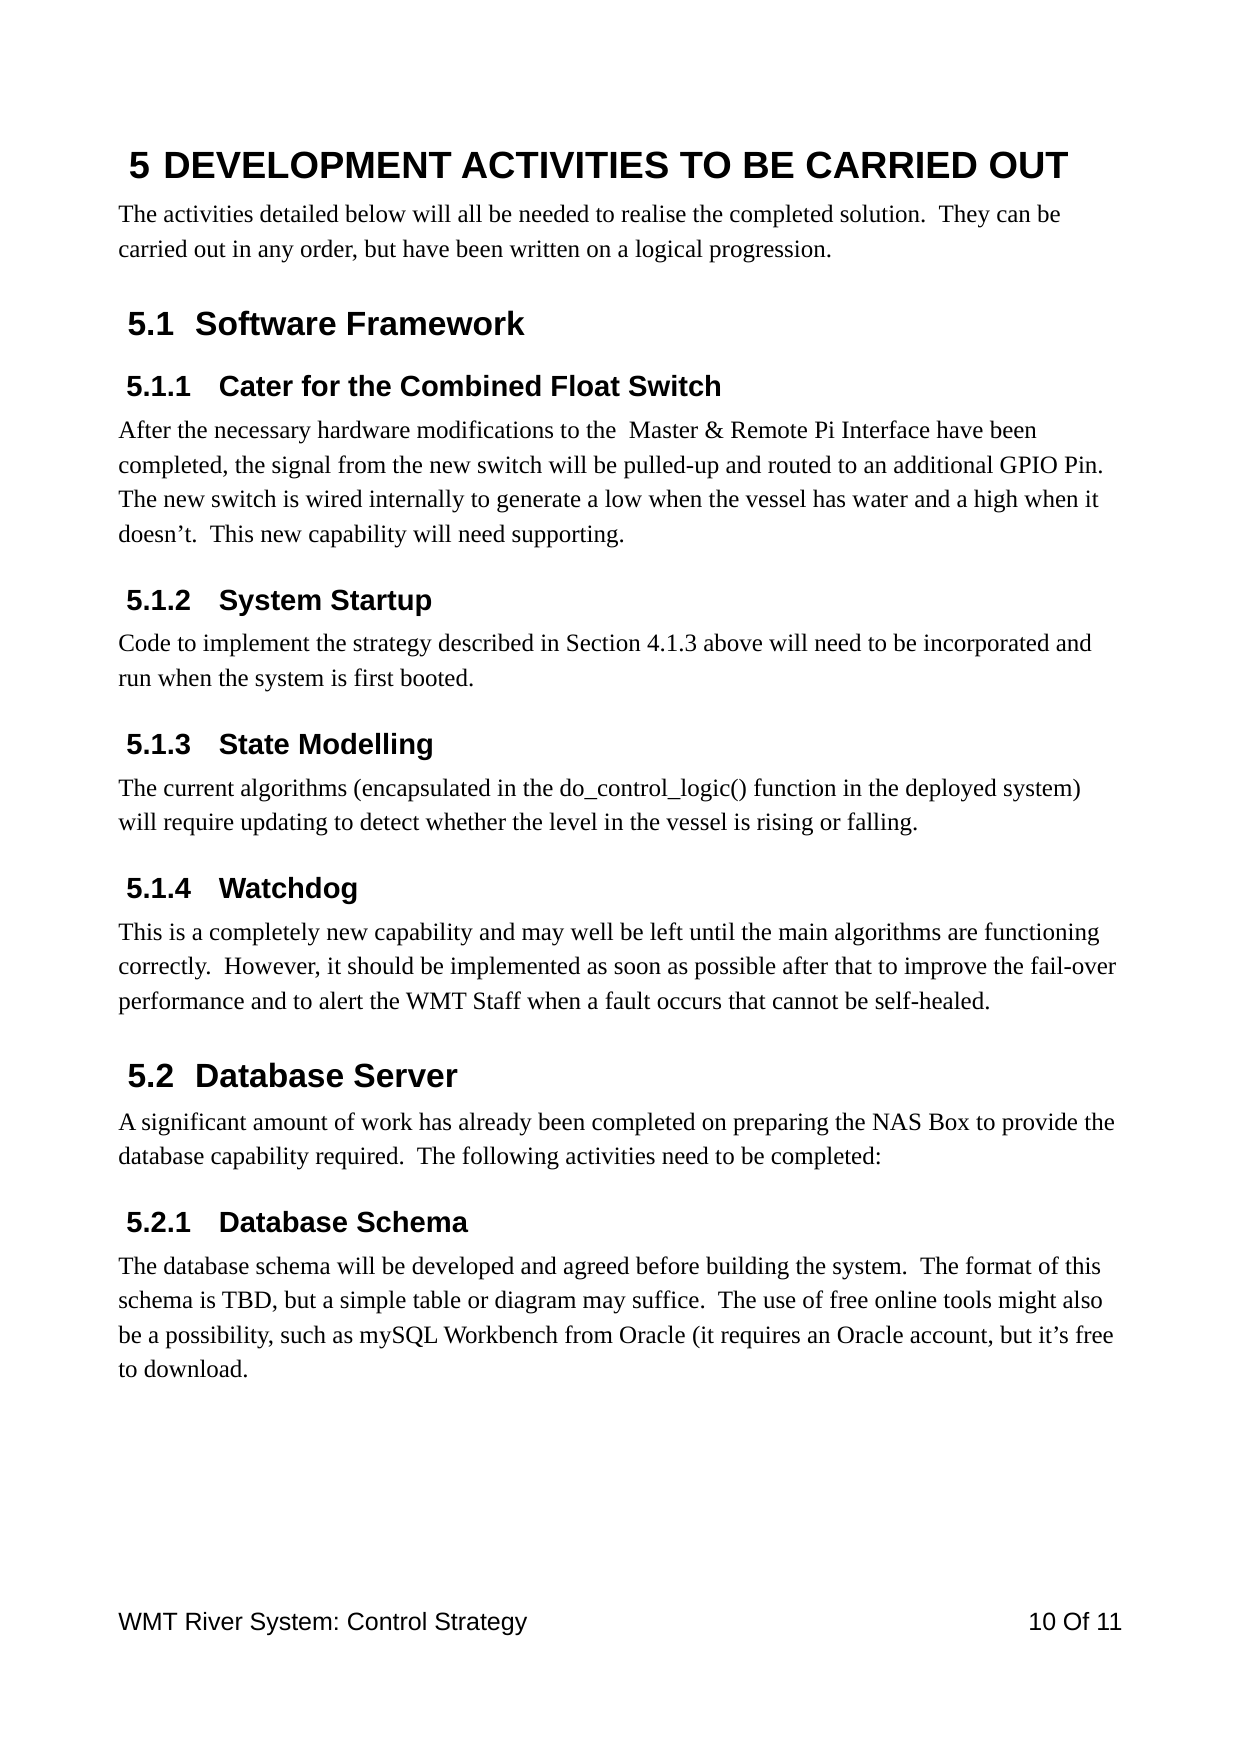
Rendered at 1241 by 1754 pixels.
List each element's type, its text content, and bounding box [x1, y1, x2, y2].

text This is a completely new capability and may well be left until the main algorithms are functioning correctly. However, it should be implemented as soon as possible after that to improve the fail-over performance and to alert the WMT Staff when a fault occurs that cannot be self-healed. [118, 917, 1122, 1014]
text The current algorithms (encapsulated in the do_control_logic() function in the deployed system) will require updating to detect whether the level in the vessel is rising or falling. [118, 773, 1122, 836]
text A significant amount of work has already been completed on preparing the NAS Box to provide the database capability required. The following activities need to be completed: [118, 1107, 1122, 1170]
subtitle Software Framework [118, 304, 1122, 342]
text The database schema will be developed and agreed before building the system. The format of this schema is TBD, but a simple table or diagram may suffice. The use of free online tools might also be a possibility, such as mySQL Workbench from Oracle (it requires an Oracle account, but it’s free to download. [118, 1251, 1122, 1383]
subtitle Database Server [118, 1056, 1122, 1094]
subtitle State Modelling [118, 727, 1122, 760]
text After the necessary hardware modifications to the Master & Remote Pi Interface have been completed, the signal from the new switch will be pulled-up and routed to an additional GPIO Pin. The new switch is wired internally to generate a low when the vessel has water and a high when it doesn’t. This new capability will need supporting. [118, 415, 1122, 548]
subtitle Watchdog [118, 871, 1122, 904]
subtitle Cater for the Combined Float Switch [118, 369, 1122, 403]
text The activities detailed below will all be needed to realise the completed solution. They can be carried out in any order, but have been written on a logical progression. [118, 199, 1122, 262]
subtitle Database Schema [118, 1205, 1122, 1238]
text Code to implement the strategy described in Section 4.1.3 above will need to be incorporated and run when the system is first booted. [118, 628, 1122, 692]
subtitle DEVELOPMENT ACTIVITIES TO BE CARRIED OUT [118, 143, 1122, 187]
subtitle System Startup [118, 582, 1122, 616]
